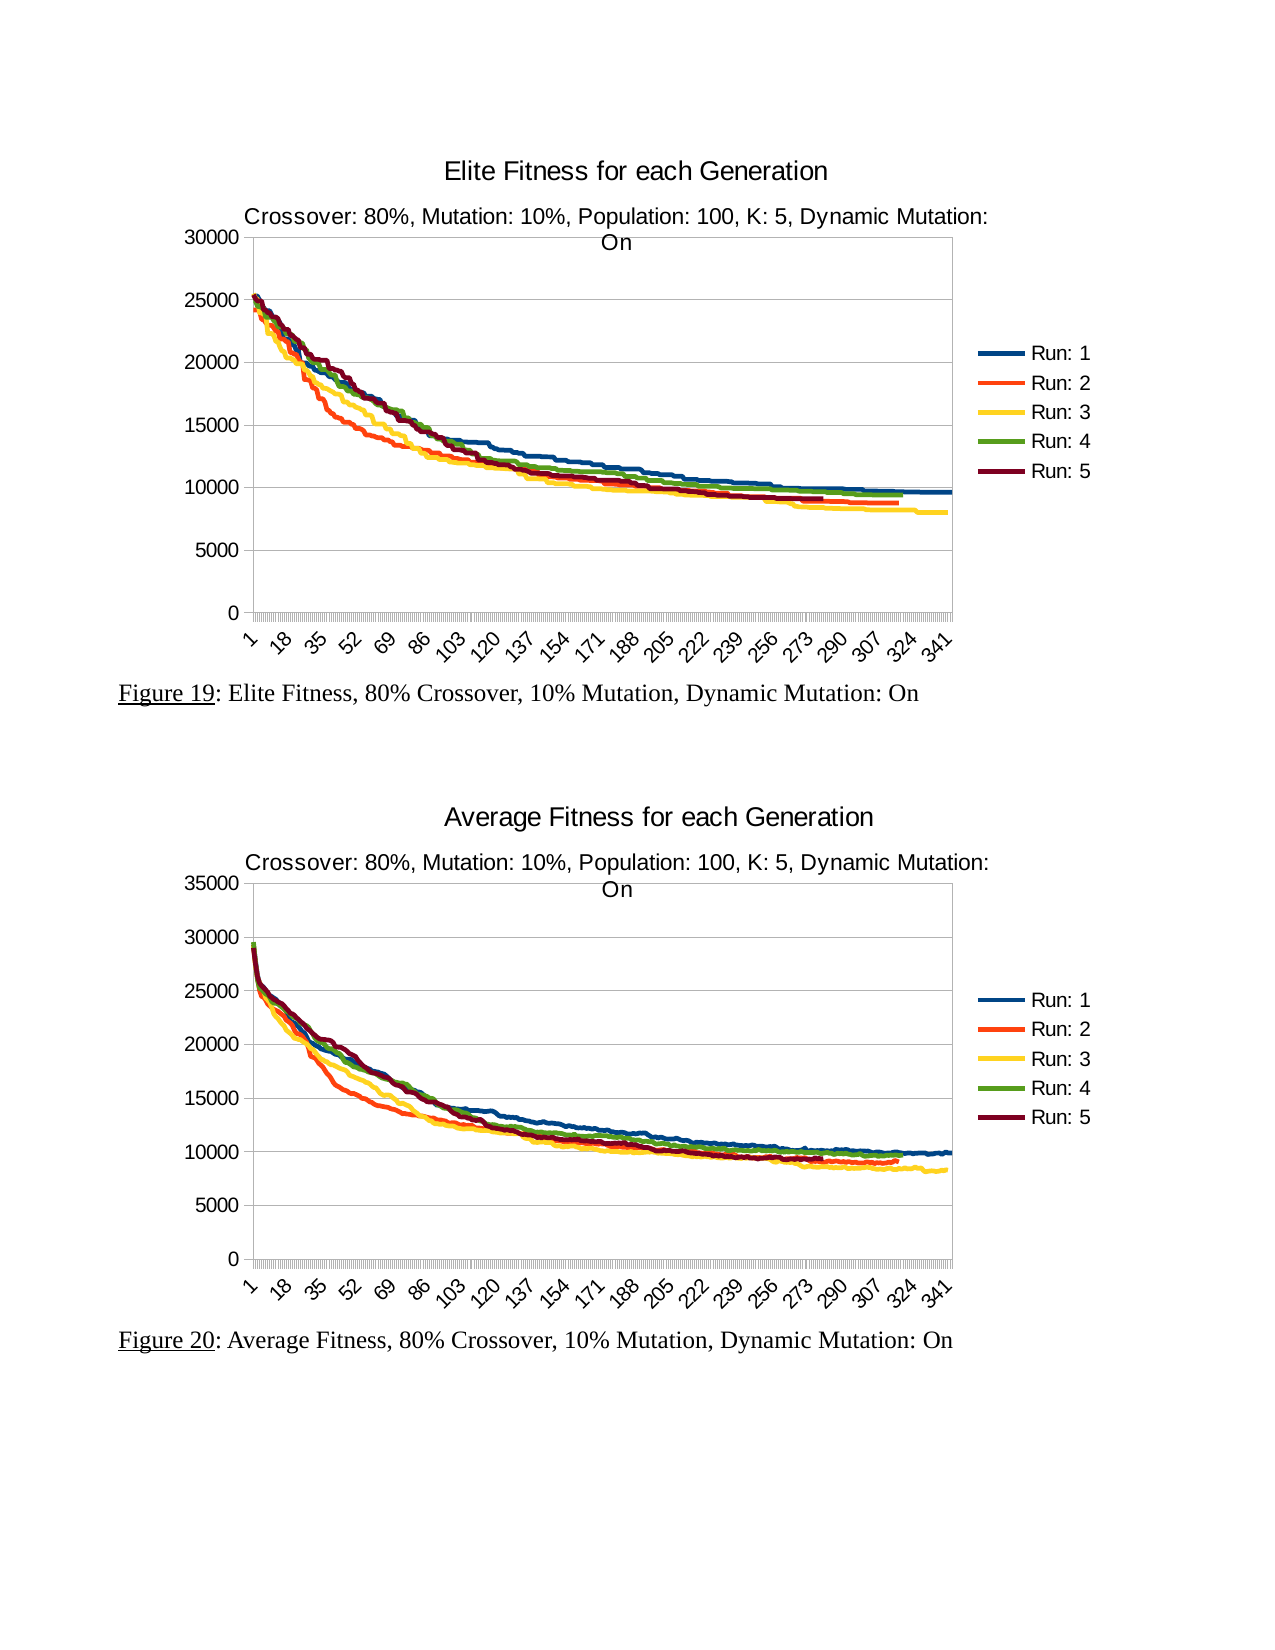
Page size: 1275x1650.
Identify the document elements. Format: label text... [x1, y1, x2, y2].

text Figure 20: Average Fitness, 80% Crossover, 10% Mutation, Dynamic Mutation: On [118, 793, 1157, 1353]
text Figure 19: Elite Fitness, 80% Crossover, 10% Mutation, Dynamic Mutation: On [118, 147, 1157, 707]
